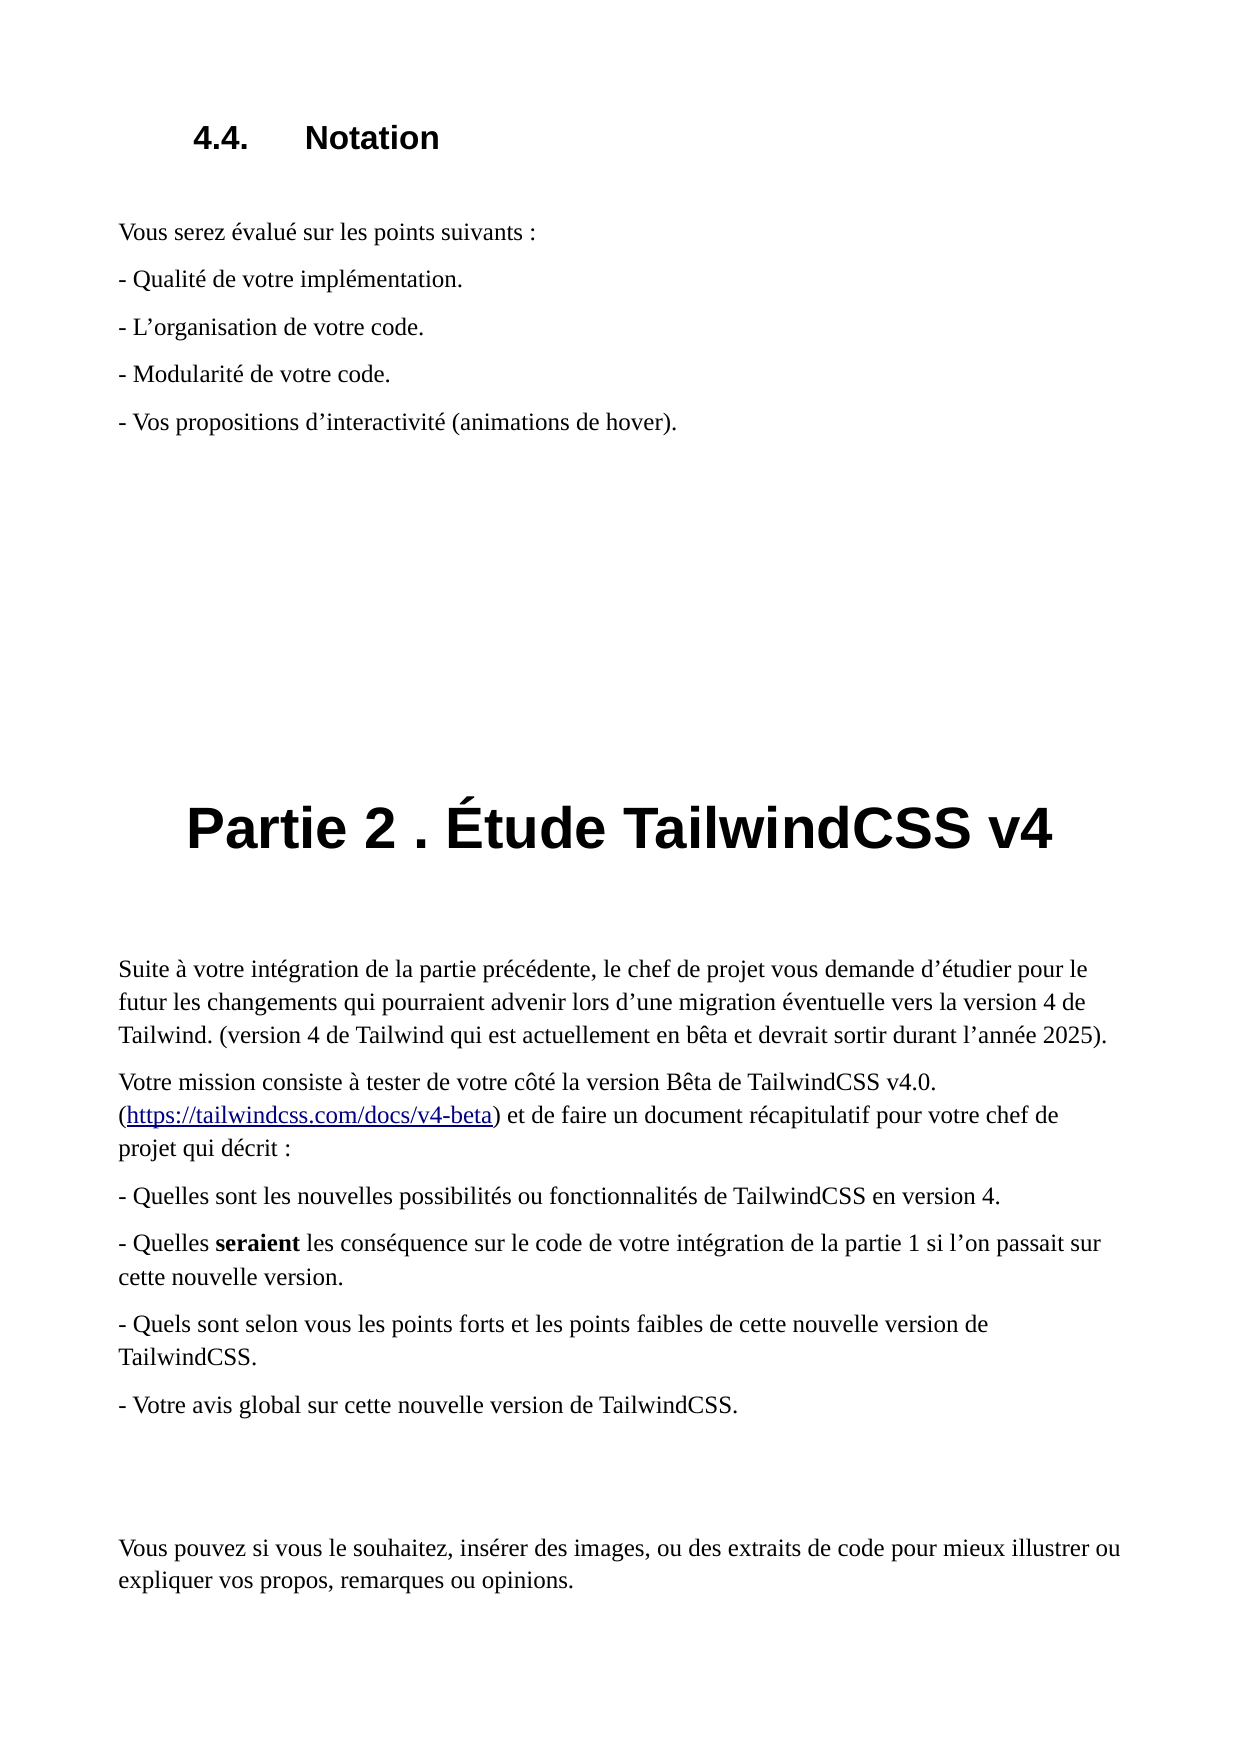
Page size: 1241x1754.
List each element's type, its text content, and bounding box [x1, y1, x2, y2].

text - Modularité de votre code. [118, 359, 1122, 388]
text - Quelles seraient les conséquence sur le code de votre intégration de la partie 1 si l’on passait sur cette nouvelle version. [118, 1228, 1122, 1290]
text Vous pouvez si vous le souhaitez, insérer des images, ou des extraits de code pour mieux illustrer ou expliquer vos propos, remarques ou opinions. [118, 1533, 1122, 1594]
text - Quelles sont les nouvelles possibilités ou fonctionnalités de TailwindCSS en version 4. [118, 1181, 1122, 1210]
title Partie 2 . Étude TailwindCSS v4 [118, 793, 1122, 861]
text - Vos propositions d’interactivité (animations de hover). [118, 407, 1122, 436]
text Vous serez évalué sur les points suivants : [118, 217, 1122, 245]
text - Qualité de votre implémentation. [118, 264, 1122, 293]
text Suite à votre intégration de la partie précédente, le chef de projet vous demande d’étudier pour le futur les changements qui pourraient advenir lors d’une migration éventuelle vers la version 4 de Tailwind. (version 4 de Tailwind qui est actuellement en bêta et devrait sortir durant l’année 2025). [118, 954, 1122, 1048]
text - L’organisation de votre code. [118, 312, 1122, 341]
subtitle Notation [193, 118, 1122, 157]
text Votre mission consiste à tester de votre côté la version Bêta de TailwindCSS v4.0. (https://tailwindcss.com/docs/v4-beta) et de faire un document récapitulatif pour votre chef de projet qui décrit : [118, 1067, 1122, 1162]
text - Votre avis global sur cette nouvelle version de TailwindCSS. [118, 1390, 1122, 1418]
text - Quels sont selon vous les points forts et les points faibles de cette nouvelle version de TailwindCSS. [118, 1309, 1122, 1371]
